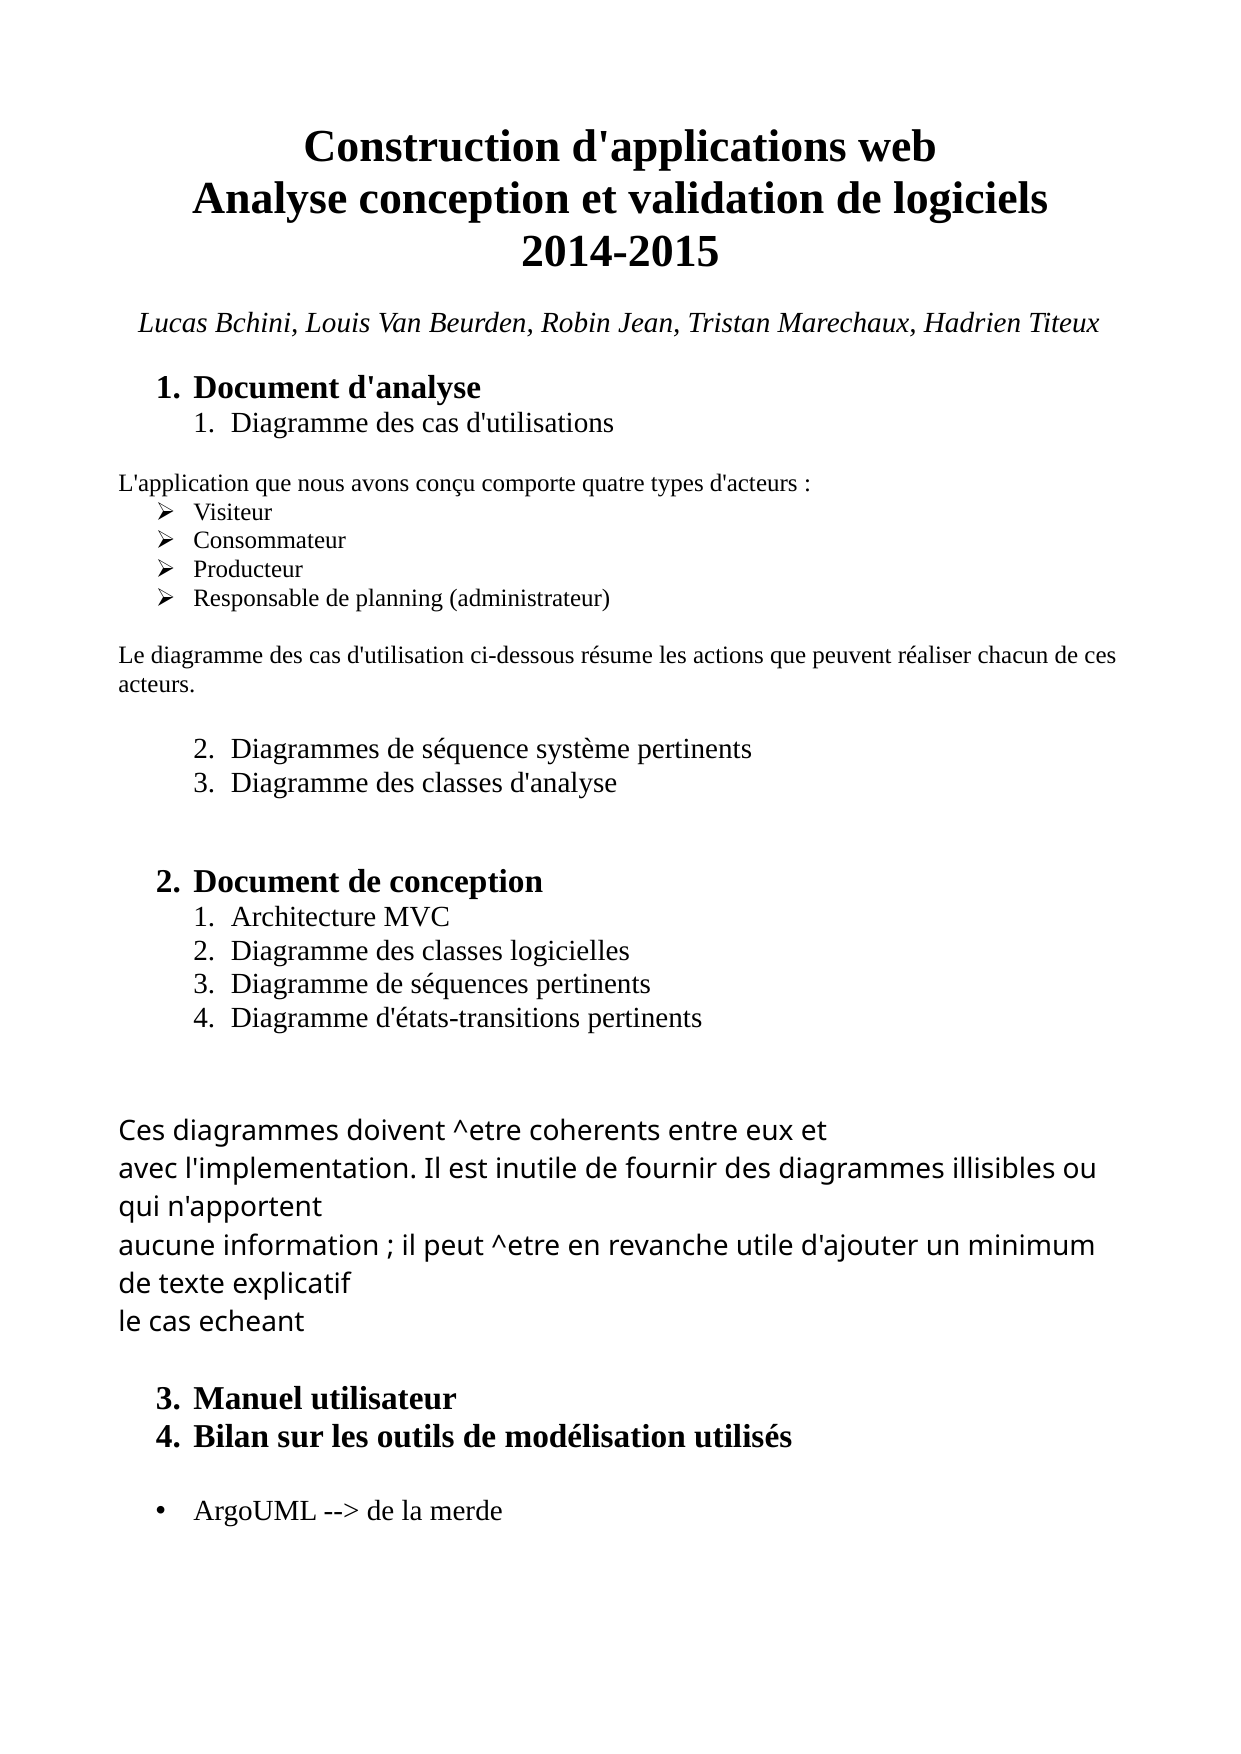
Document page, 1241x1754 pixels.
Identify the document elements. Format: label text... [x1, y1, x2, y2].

list Document d'analyse [156, 367, 1122, 406]
list Diagrammes de séquence système pertinents [193, 731, 1122, 765]
text Ces diagrammes doivent ^etre coherents entre eux et [118, 1110, 1122, 1148]
list Producteur [156, 554, 1122, 583]
list Bilan sur les outils de modélisation utilisés [156, 1417, 1122, 1455]
list Diagramme d'états-transitions pertinents [193, 1000, 1122, 1033]
list Diagramme des classes logicielles [193, 933, 1122, 966]
text Le diagramme des cas d'utilisation ci-dessous résume les actions que peuvent réaliser chacun de ces acteurs. [118, 640, 1122, 698]
text Construction d'applications web [118, 118, 1122, 171]
text Lucas Bchini, Louis Van Beurden, Robin Jean, Tristan Marechaux, Hadrien Titeux [118, 305, 1122, 338]
list Visiteur [156, 497, 1122, 525]
list Architecture MVC [193, 899, 1122, 933]
text avec l'implementation. Il est inutile de fournir des diagrammes illisibles ou qui n'apportent [118, 1148, 1122, 1225]
text L'application que nous avons conçu comporte quatre types d'acteurs : [118, 468, 1122, 497]
list Responsable de planning (administrateur) [156, 583, 1122, 612]
text le cas echeant [118, 1302, 1122, 1340]
text Analyse conception et validation de logiciels [118, 171, 1122, 223]
list Manuel utilisateur [156, 1378, 1122, 1417]
list Consommateur [156, 525, 1122, 554]
text aucune information ; il peut ^etre en revanche utile d'ajouter un minimum de texte explicatif [118, 1225, 1122, 1302]
list Diagramme des cas d'utilisations [193, 406, 1122, 439]
list ArgoUML --> de la merde [156, 1493, 1122, 1527]
list Document de conception [156, 861, 1122, 899]
text 2014-2015 [118, 223, 1122, 276]
list Diagramme des classes d'analyse [193, 765, 1122, 798]
list Diagramme de séquences pertinents [193, 966, 1122, 1000]
